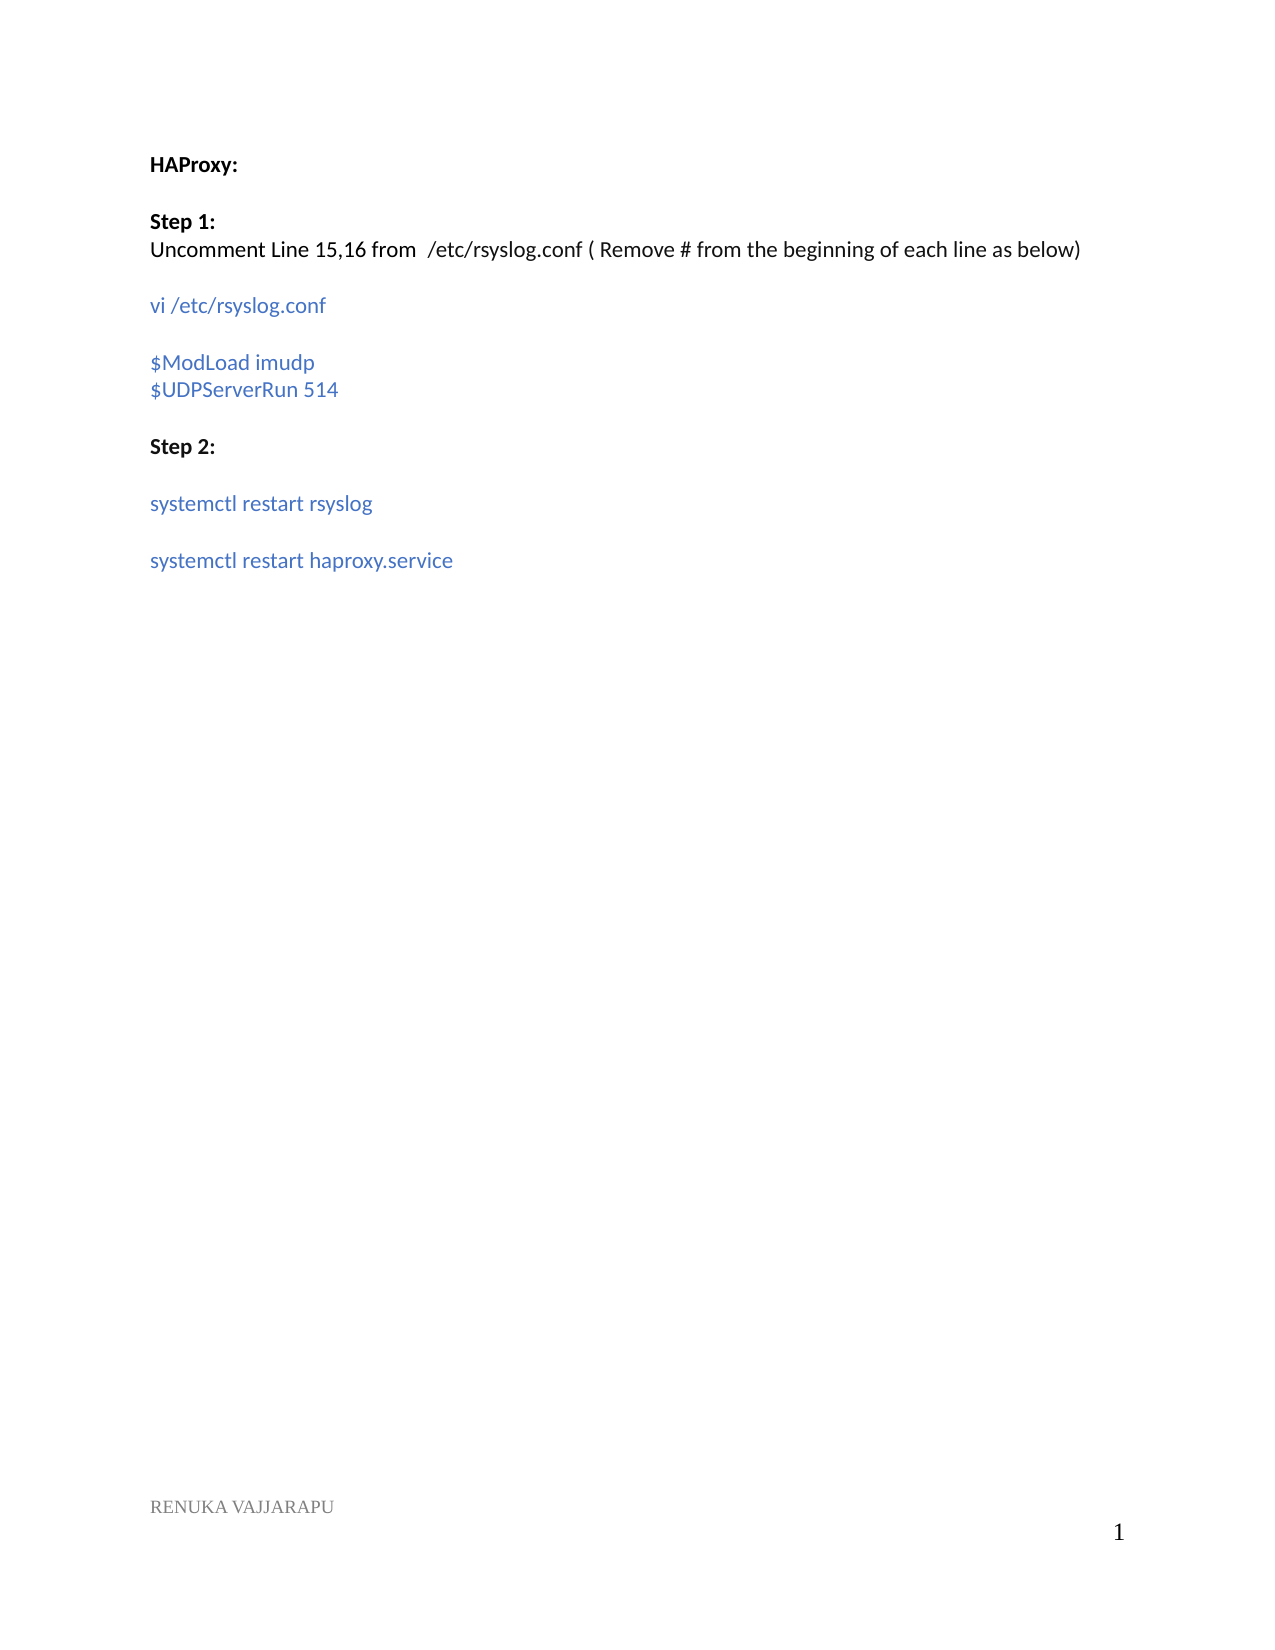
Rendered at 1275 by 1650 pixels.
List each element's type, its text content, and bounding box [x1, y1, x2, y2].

text vi /etc/rsyslog.conf [150, 291, 1125, 319]
text Uncomment Line 15,16 from /etc/rsyslog.conf ( Remove # from the beginning of each line as below) [150, 235, 1125, 263]
text $UDPServerRun 514 [150, 376, 1125, 404]
text $ModLoad imudp [150, 348, 1125, 376]
text HAProxy: [150, 150, 1125, 178]
text systemctl restart haproxy.service [150, 546, 1125, 574]
text systemctl restart rsyslog [150, 489, 1125, 517]
text Step 1: [150, 207, 1125, 235]
text Step 2: [150, 432, 1125, 460]
